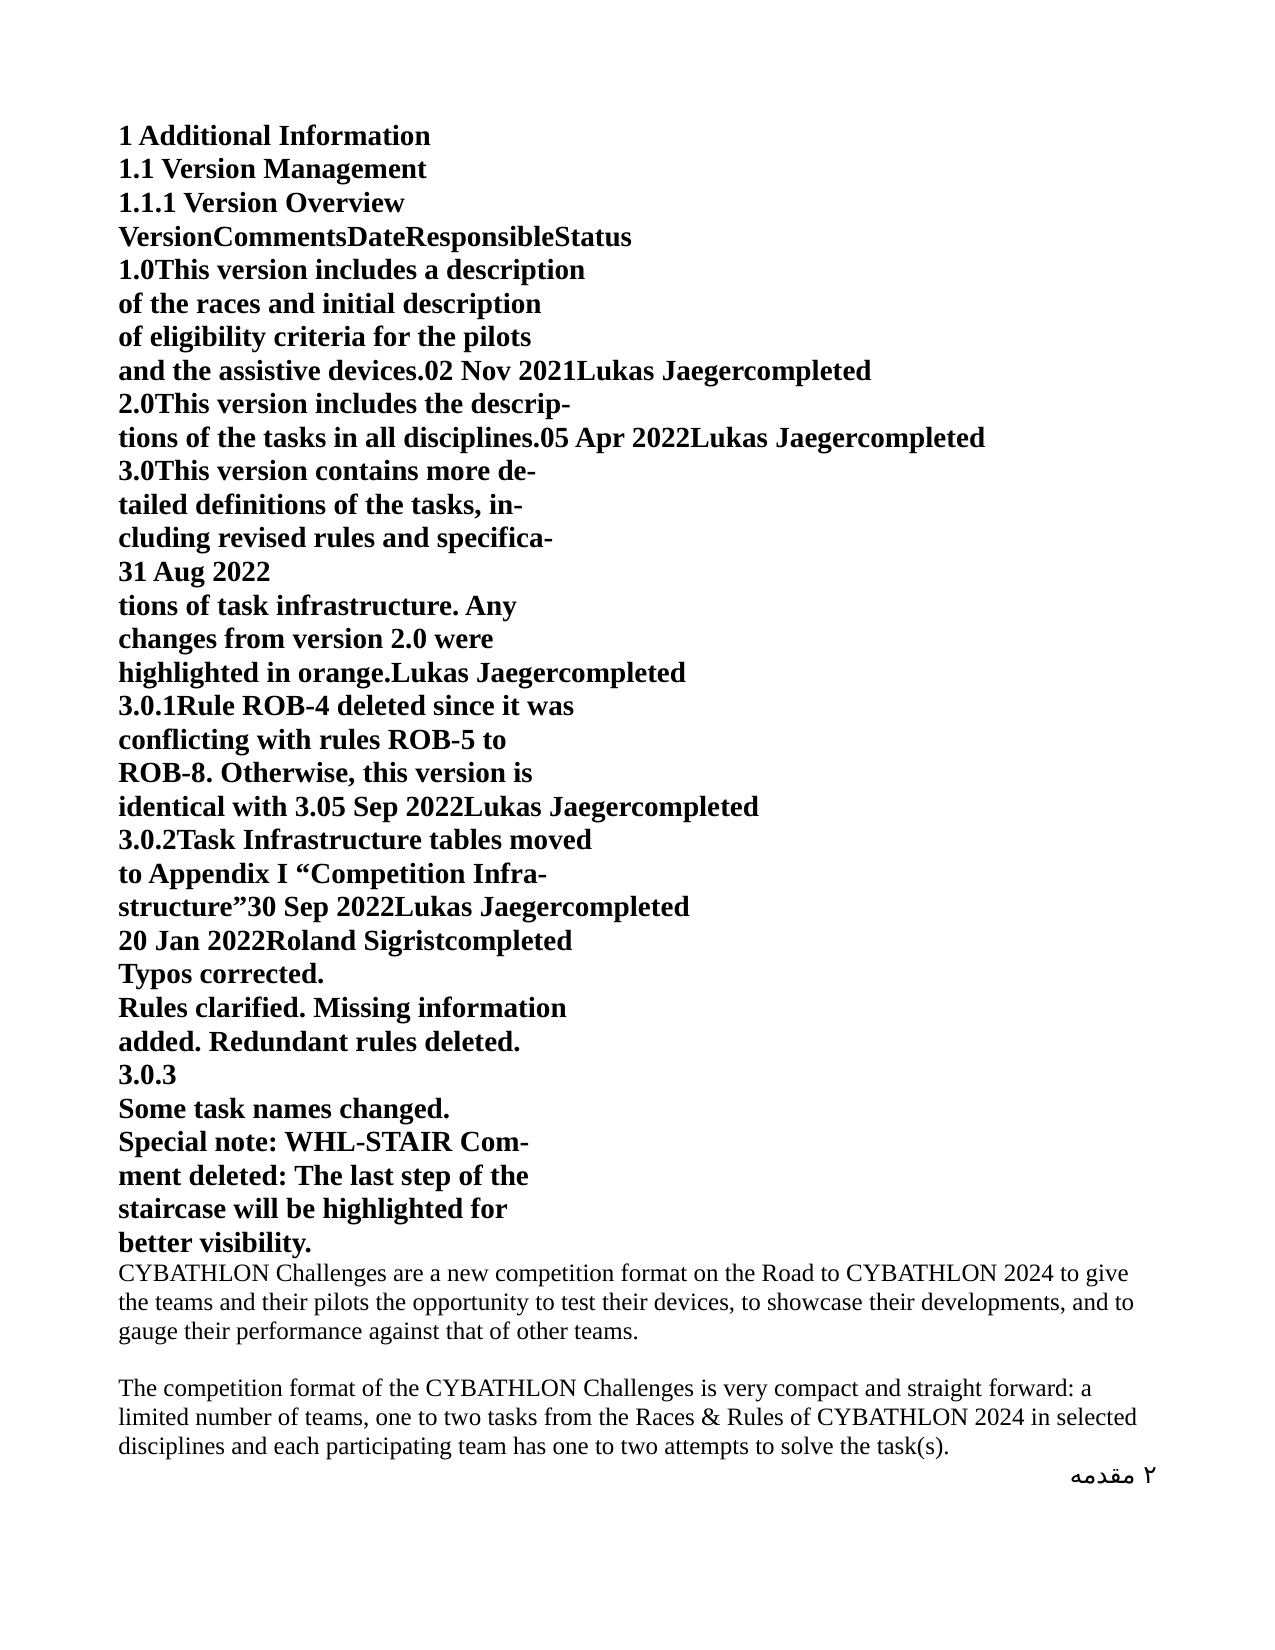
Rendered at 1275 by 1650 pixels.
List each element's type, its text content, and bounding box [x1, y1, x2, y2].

text tions of task infrastructure. Any [118, 588, 1157, 621]
text 1.1 Version Management [118, 152, 1157, 185]
text 20 Jan 2022Roland Sigristcompleted [118, 923, 1157, 957]
text Some task names changed. [118, 1091, 1157, 1124]
text and the assistive devices.02 Nov 2021Lukas Jaegercompleted [118, 353, 1157, 386]
text VersionCommentsDateResponsibleStatus [118, 219, 1157, 252]
text 3.0.2Task Infrastructure tables moved [118, 822, 1157, 856]
text added. Redundant rules deleted. [118, 1024, 1157, 1057]
text CYBATHLON Challenges are a new competition format on the Road to CYBATHLON 2024 to give the teams and their pilots the opportunity to test their devices, to showcase their developments, and to gauge their performance against that of other teams. [118, 1258, 1157, 1345]
text 3.0This version contains more de- [118, 453, 1157, 487]
text identical with 3.05 Sep 2022Lukas Jaegercompleted [118, 789, 1157, 822]
text 1.0This version includes a description [118, 252, 1157, 286]
text ROB-8. Otherwise, this version is [118, 755, 1157, 789]
text 3.0.3 [118, 1057, 1157, 1091]
text cluding revised rules and specifica- [118, 521, 1157, 554]
text staircase will be highlighted for [118, 1191, 1157, 1225]
text Rules clarified. Missing information [118, 990, 1157, 1024]
text ment deleted: The last step of the [118, 1158, 1157, 1191]
text ۲ مقدمه [118, 1460, 1157, 1489]
text 3.0.1Rule ROB-4 deleted since it was [118, 688, 1157, 722]
text changes from version 2.0 were [118, 621, 1157, 655]
text Typos corrected. [118, 957, 1157, 990]
text structure”30 Sep 2022Lukas Jaegercompleted [118, 889, 1157, 923]
text to Appendix I “Competition Infra- [118, 856, 1157, 889]
text tions of the tasks in all disciplines.05 Apr 2022Lukas Jaegercompleted [118, 420, 1157, 453]
text conflicting with rules ROB-5 to [118, 722, 1157, 755]
text of eligibility criteria for the pilots [118, 319, 1157, 353]
text 2.0This version includes the descrip- [118, 386, 1157, 420]
text better visibility. [118, 1225, 1157, 1258]
text The competition format of the CYBATHLON Challenges is very compact and straight forward: a limited number of teams, one to two tasks from the Races & Rules of CYBATHLON 2024 in selected disciplines and each participating team has one to two attempts to solve the task(s). [118, 1373, 1157, 1460]
text tailed definitions of the tasks, in- [118, 487, 1157, 521]
text highlighted in orange.Lukas Jaegercompleted [118, 655, 1157, 688]
text of the races and initial description [118, 286, 1157, 319]
text 1 Additional Information [118, 118, 1157, 152]
text 1.1.1 Version Overview [118, 185, 1157, 219]
text Special note: WHL-STAIR Com- [118, 1124, 1157, 1158]
text 31 Aug 2022 [118, 554, 1157, 588]
